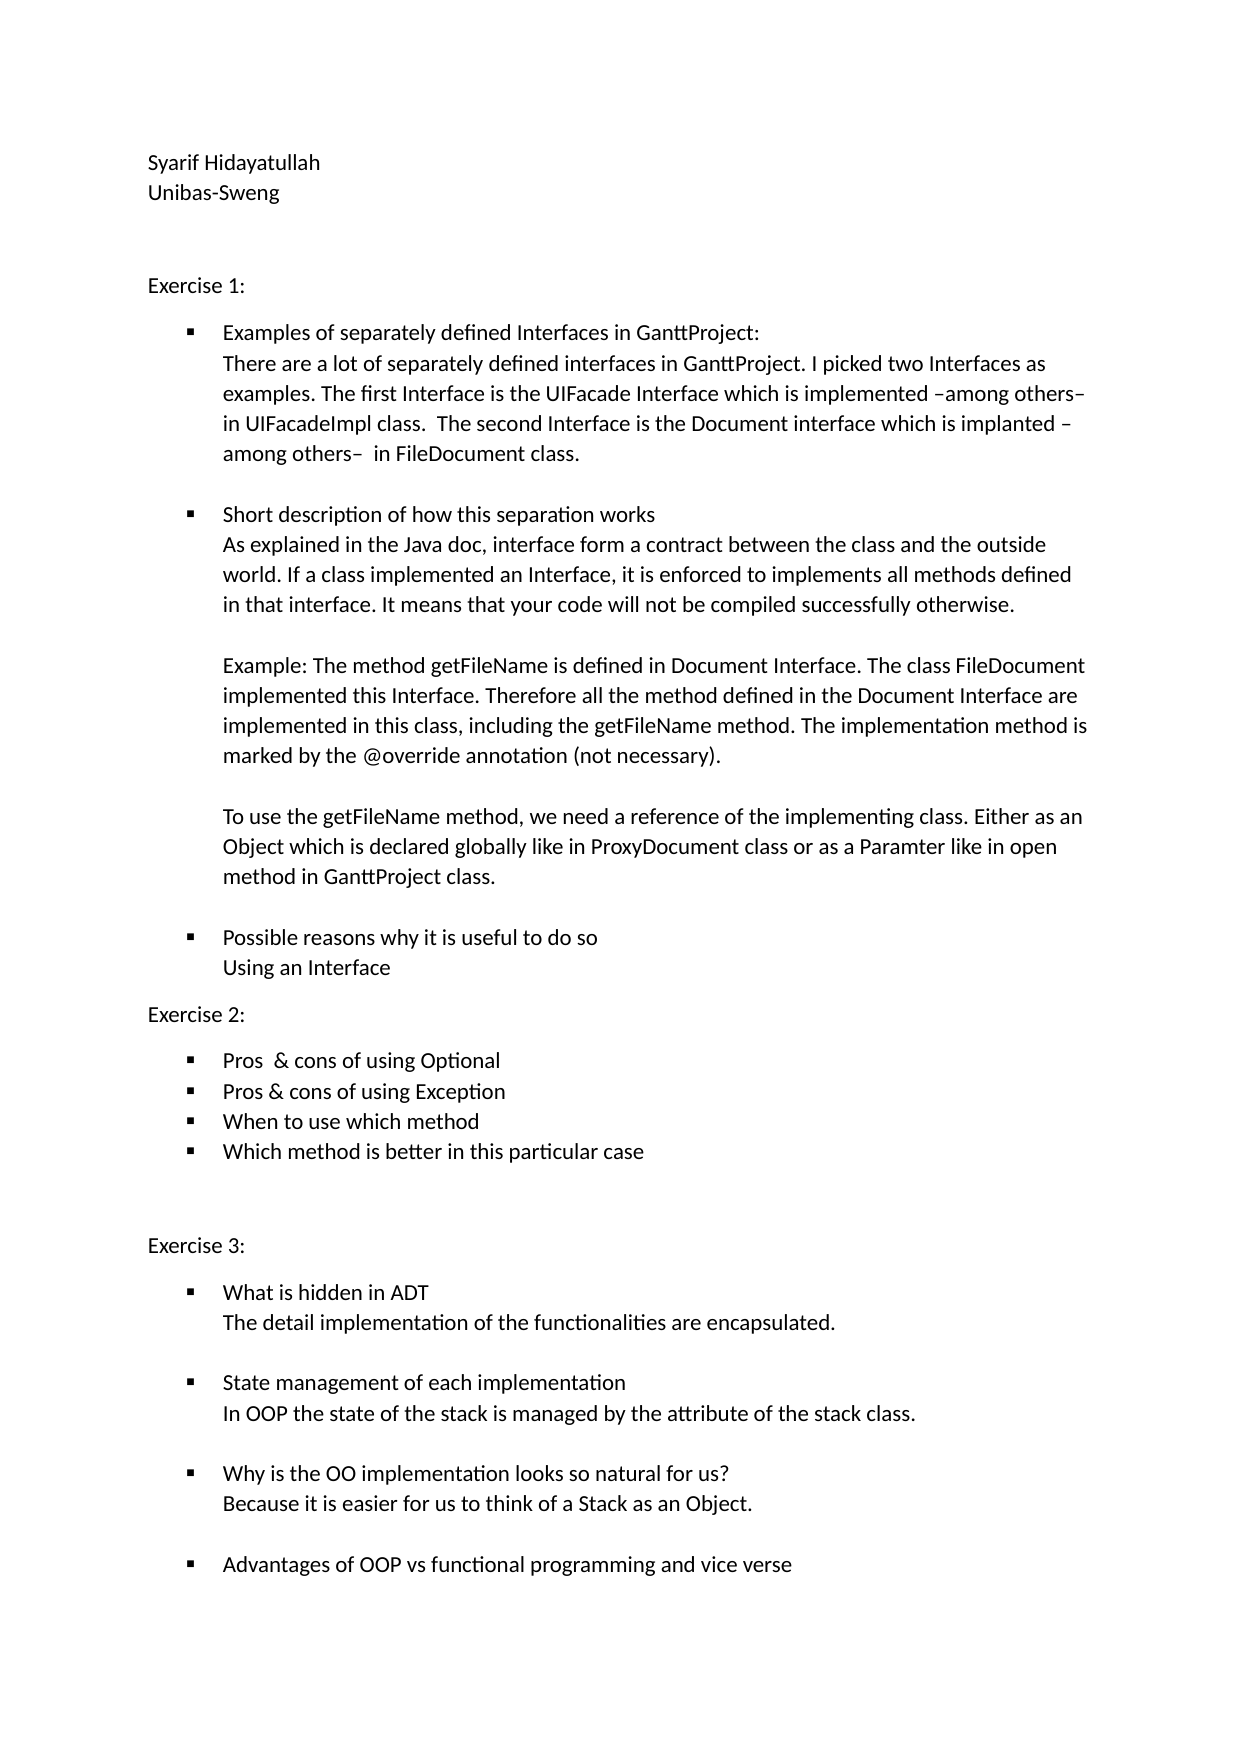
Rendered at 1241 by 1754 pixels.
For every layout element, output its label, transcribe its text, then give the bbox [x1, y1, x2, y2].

list Because it is easier for us to think of a Stack as an Object. [223, 1489, 1093, 1517]
text Syarif Hidayatullah Unibas-Sweng [148, 148, 1093, 206]
list Which method is better in this particular case [185, 1137, 1093, 1165]
list When to use which method [185, 1107, 1093, 1135]
list State management of each implementation [185, 1368, 1093, 1396]
list The detail implementation of the functionalities are encapsulated. [185, 1308, 1093, 1336]
list To use the getFileName method, we need a reference of the implementing class. Either as an Object which is declared globally like in ProxyDocument class or as a Paramter like in open method in GanttProject class. [223, 802, 1093, 890]
list Possible reasons why it is useful to do so [185, 923, 1093, 951]
list As explained in the Java doc, interface form a contract between the class and the outside world. If a class implemented an Interface, it is enforced to implements all methods defined in that interface. It means that your code will not be compiled successfully otherwise. [223, 530, 1093, 618]
list Pros & cons of using Optional [185, 1047, 1093, 1074]
list There are a lot of separately defined interfaces in GanttProject. I picked two Interfaces as examples. The first Interface is the UIFacade Interface which is implemented –among others– in UIFacadeImpl class. The second Interface is the Document interface which is implanted –among others– in FileDocument class. [223, 349, 1093, 467]
list Using an Interface [223, 953, 1093, 981]
list Advantages of OOP vs functional programming and vice verse [185, 1550, 1093, 1578]
list Examples of separately defined Interfaces in GanttProject: [185, 318, 1093, 346]
list Short description of how this separation works [185, 500, 1093, 528]
list Why is the OO implementation looks so natural for us? [185, 1459, 1093, 1487]
text Exercise 1: [148, 272, 1093, 299]
list Example: The method getFileName is defined in Document Interface. The class FileDocument implemented this Interface. Therefore all the method defined in the Document Interface are implemented in this class, including the getFileName method. The implementation method is marked by the @override annotation (not necessary). [223, 651, 1093, 769]
list In OOP the state of the stack is managed by the attribute of the stack class. [223, 1399, 1093, 1427]
text Exercise 2: [148, 1000, 1093, 1028]
list What is hidden in ADT [185, 1278, 1093, 1306]
text Exercise 3: [148, 1231, 1093, 1259]
list Pros & cons of using Exception [185, 1077, 1093, 1105]
